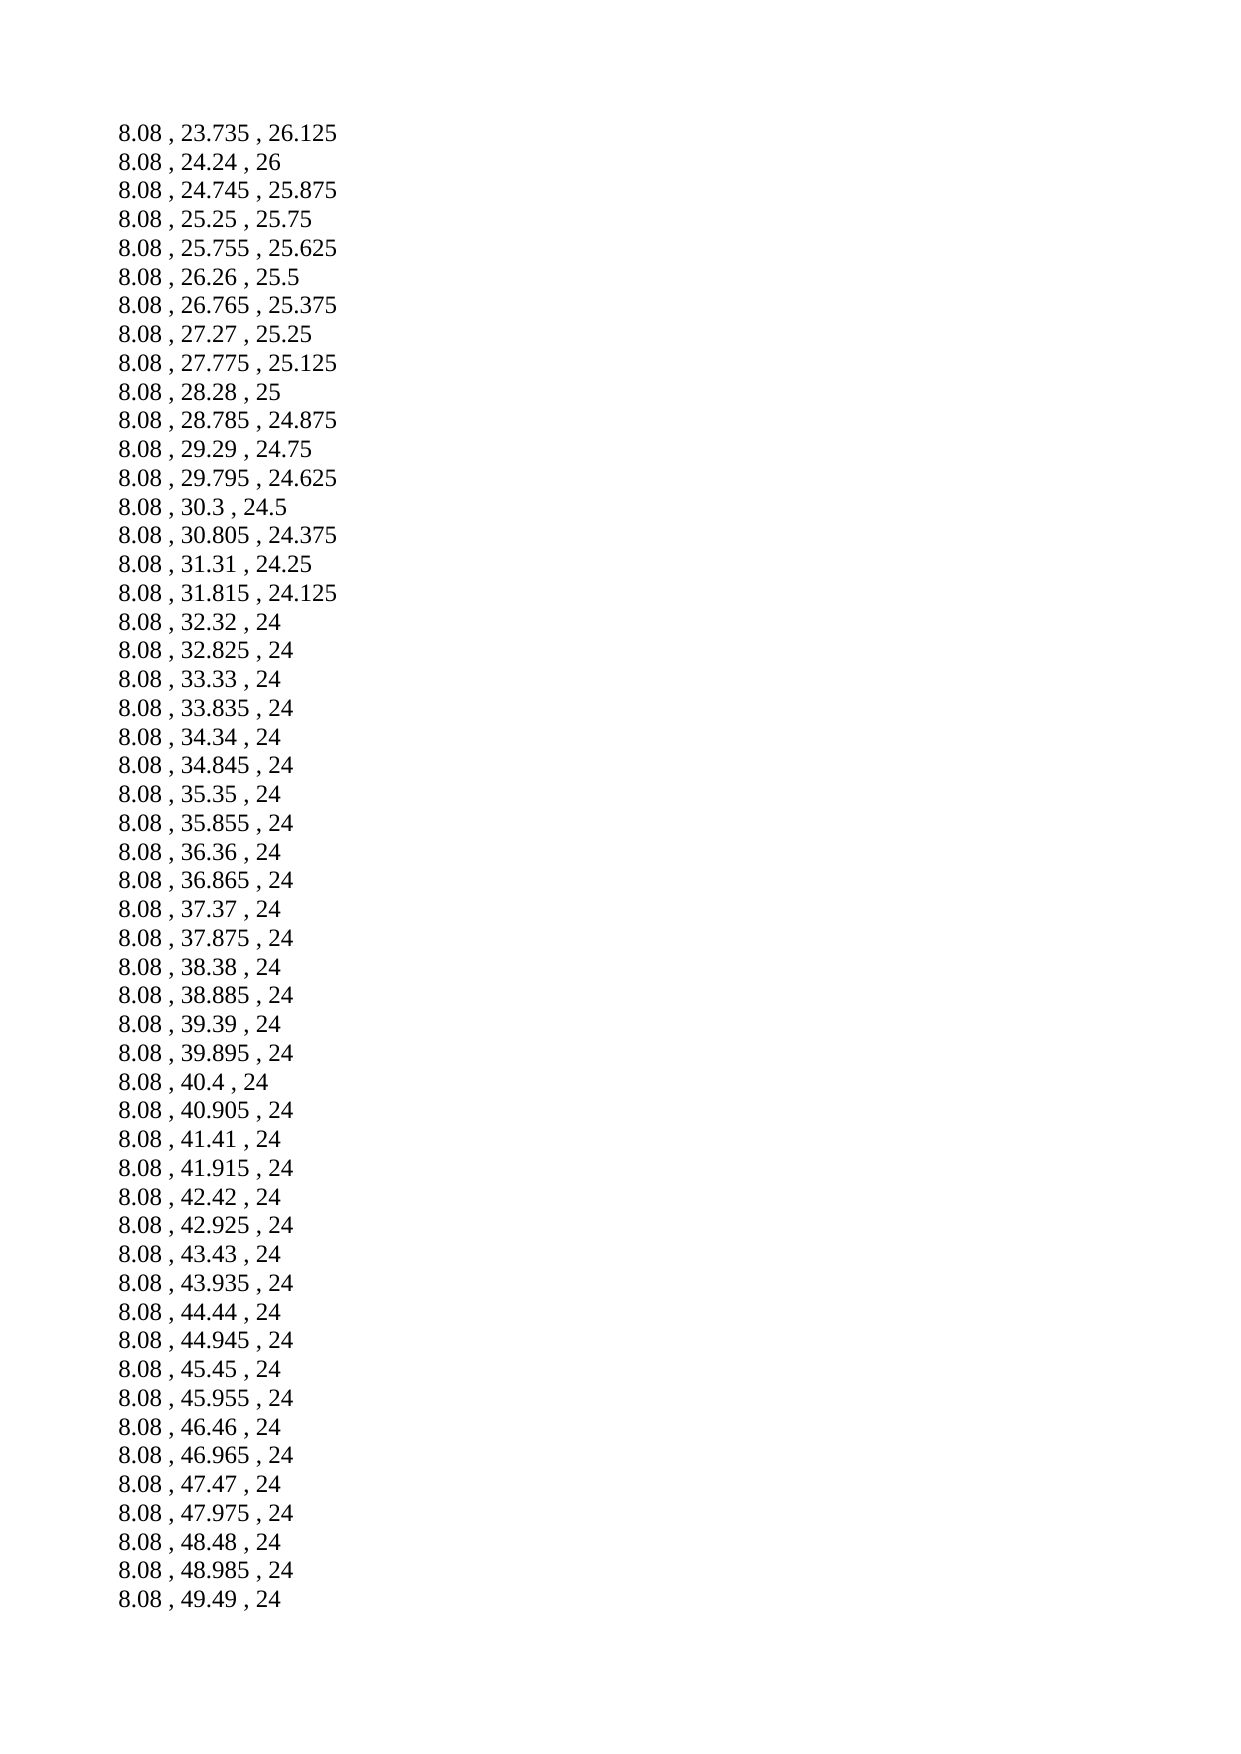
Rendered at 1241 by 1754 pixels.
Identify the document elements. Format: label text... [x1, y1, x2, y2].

text 8.08 , 42.42 , 24 [118, 1182, 1122, 1211]
text 8.08 , 34.34 , 24 [118, 722, 1122, 751]
text 8.08 , 48.48 , 24 [118, 1527, 1122, 1556]
text 8.08 , 28.28 , 25 [118, 377, 1122, 406]
text 8.08 , 40.905 , 24 [118, 1096, 1122, 1124]
text 8.08 , 25.755 , 25.625 [118, 233, 1122, 262]
text 8.08 , 26.765 , 25.375 [118, 291, 1122, 319]
text 8.08 , 27.27 , 25.25 [118, 319, 1122, 348]
text 8.08 , 33.835 , 24 [118, 693, 1122, 722]
text 8.08 , 38.885 , 24 [118, 981, 1122, 1009]
text 8.08 , 36.36 , 24 [118, 837, 1122, 866]
text 8.08 , 47.975 , 24 [118, 1498, 1122, 1527]
text 8.08 , 38.38 , 24 [118, 952, 1122, 981]
text 8.08 , 31.31 , 24.25 [118, 549, 1122, 578]
text 8.08 , 24.745 , 25.875 [118, 176, 1122, 204]
text 8.08 , 23.735 , 26.125 [118, 118, 1122, 147]
text 8.08 , 37.875 , 24 [118, 923, 1122, 952]
text 8.08 , 46.46 , 24 [118, 1412, 1122, 1441]
text 8.08 , 41.41 , 24 [118, 1124, 1122, 1153]
text 8.08 , 46.965 , 24 [118, 1441, 1122, 1469]
text 8.08 , 44.945 , 24 [118, 1326, 1122, 1354]
text 8.08 , 35.855 , 24 [118, 808, 1122, 837]
text 8.08 , 24.24 , 26 [118, 147, 1122, 176]
text 8.08 , 26.26 , 25.5 [118, 262, 1122, 291]
text 8.08 , 37.37 , 24 [118, 894, 1122, 923]
text 8.08 , 32.32 , 24 [118, 607, 1122, 636]
text 8.08 , 28.785 , 24.875 [118, 406, 1122, 434]
text 8.08 , 30.805 , 24.375 [118, 521, 1122, 549]
text 8.08 , 29.29 , 24.75 [118, 434, 1122, 463]
text 8.08 , 25.25 , 25.75 [118, 204, 1122, 233]
text 8.08 , 30.3 , 24.5 [118, 492, 1122, 521]
text 8.08 , 41.915 , 24 [118, 1153, 1122, 1182]
text 8.08 , 44.44 , 24 [118, 1297, 1122, 1326]
text 8.08 , 39.895 , 24 [118, 1038, 1122, 1067]
text 8.08 , 40.4 , 24 [118, 1067, 1122, 1096]
text 8.08 , 34.845 , 24 [118, 751, 1122, 779]
text 8.08 , 36.865 , 24 [118, 866, 1122, 894]
text 8.08 , 43.43 , 24 [118, 1239, 1122, 1268]
text 8.08 , 33.33 , 24 [118, 664, 1122, 693]
text 8.08 , 42.925 , 24 [118, 1211, 1122, 1239]
text 8.08 , 45.955 , 24 [118, 1383, 1122, 1412]
text 8.08 , 31.815 , 24.125 [118, 578, 1122, 607]
text 8.08 , 47.47 , 24 [118, 1469, 1122, 1498]
text 8.08 , 45.45 , 24 [118, 1354, 1122, 1383]
text 8.08 , 35.35 , 24 [118, 779, 1122, 808]
text 8.08 , 27.775 , 25.125 [118, 348, 1122, 377]
text 8.08 , 32.825 , 24 [118, 636, 1122, 664]
text 8.08 , 48.985 , 24 [118, 1556, 1122, 1584]
text 8.08 , 29.795 , 24.625 [118, 463, 1122, 492]
text 8.08 , 49.49 , 24 [118, 1584, 1122, 1613]
text 8.08 , 39.39 , 24 [118, 1009, 1122, 1038]
text 8.08 , 43.935 , 24 [118, 1268, 1122, 1297]
